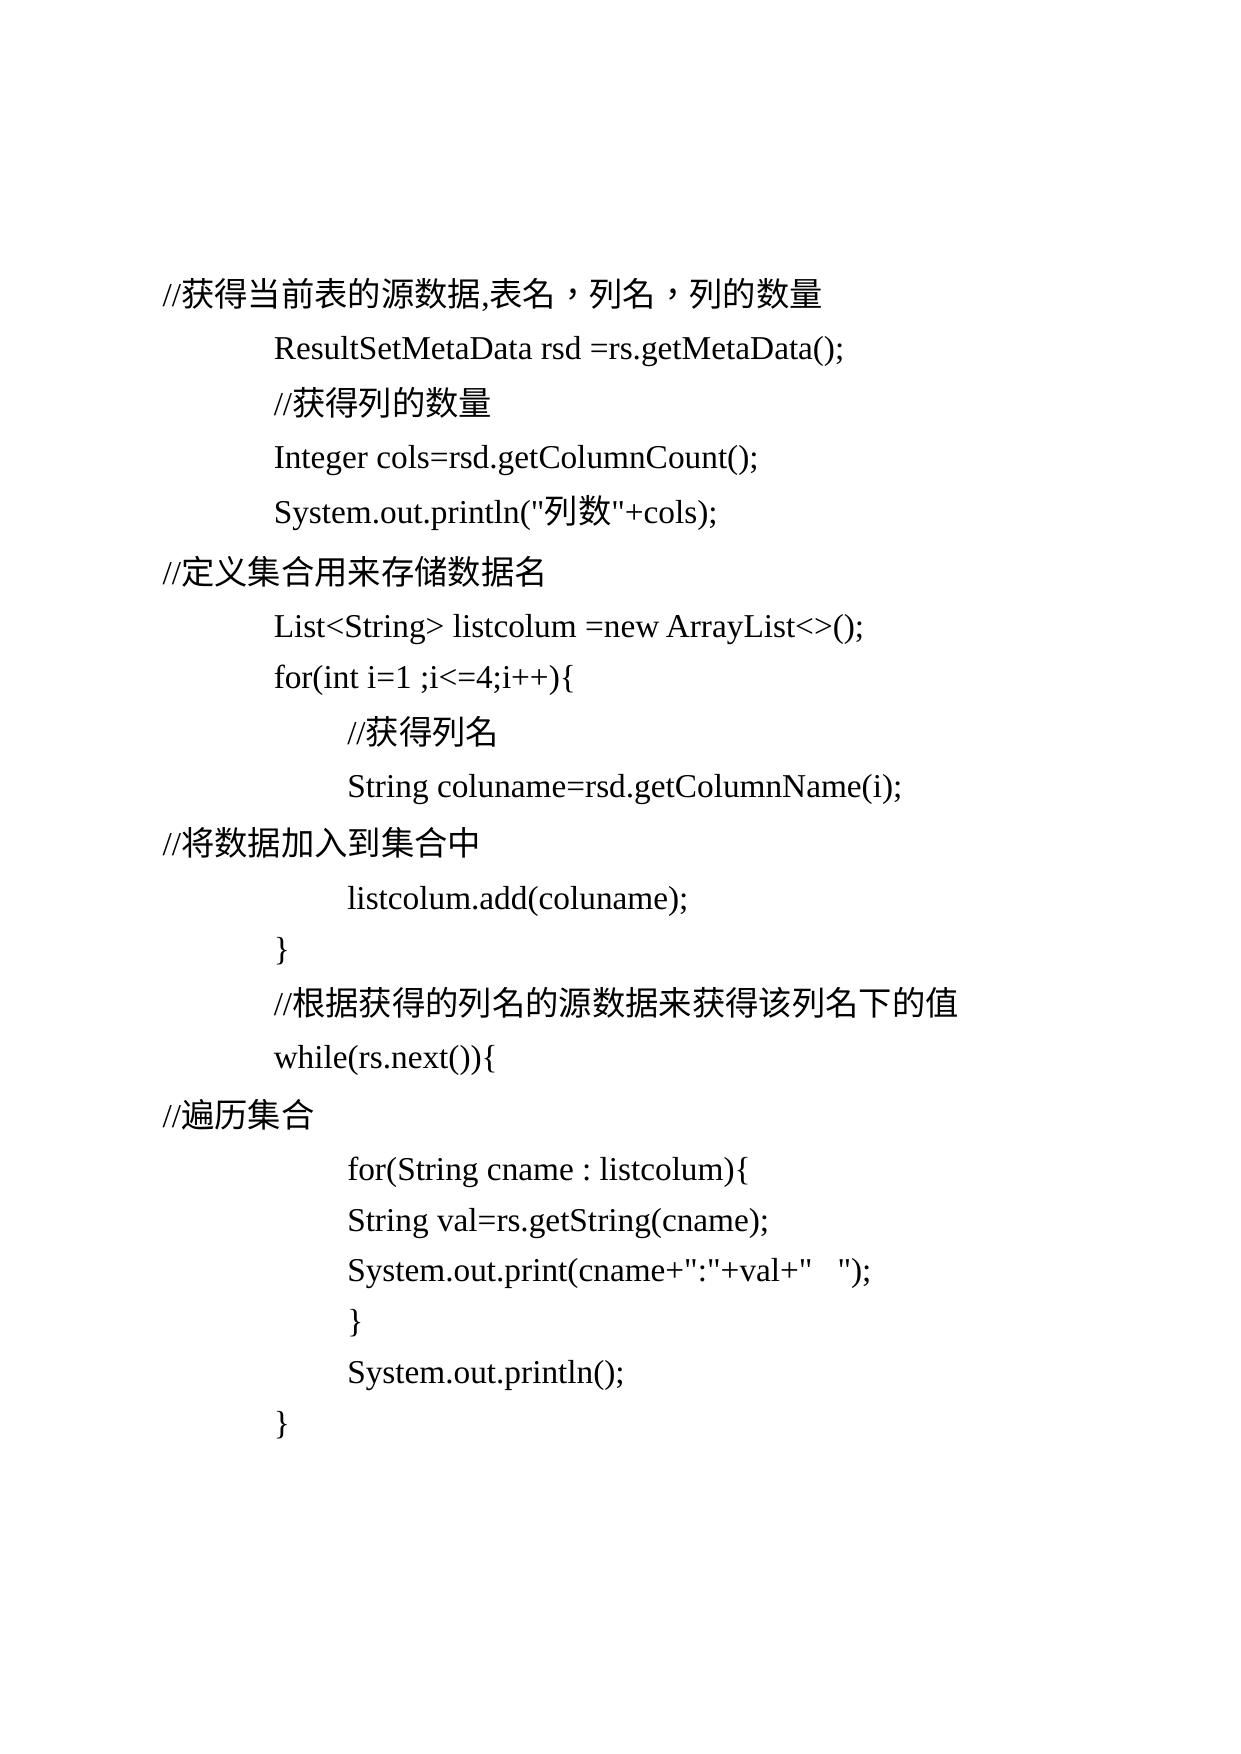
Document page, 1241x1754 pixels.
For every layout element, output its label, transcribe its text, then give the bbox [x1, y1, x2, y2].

text listcolum.add(coluname); [162, 878, 1122, 916]
text //将数据加入到集合中 [162, 817, 1122, 865]
text System.out.println(); [162, 1352, 1122, 1391]
text List<String> listcolum =new ArrayList<>(); [162, 607, 1122, 645]
text String coluname=rsd.getColumnName(i); [162, 766, 1122, 805]
text //遍历集合 [162, 1088, 1122, 1137]
text } [162, 929, 1122, 967]
text Integer cols=rsd.getColumnCount(); [162, 437, 1122, 476]
text System.out.println("列数"+cols); [162, 488, 1122, 533]
text //根据获得的列名的源数据来获得该列名下的值 [162, 979, 1122, 1025]
text } [162, 1403, 1122, 1442]
text //获得列名 [162, 708, 1122, 754]
text //定义集合用来存储数据名 [162, 546, 1122, 594]
text } [162, 1302, 1122, 1340]
text for(int i=1 ;i<=4;i++){ [162, 658, 1122, 696]
text System.out.print(cname+":"+val+" "); [162, 1251, 1122, 1289]
text //获得当前表的源数据,表名，列名，列的数量 [162, 271, 1122, 316]
text //获得列的数量 [162, 379, 1122, 425]
text while(rs.next()){ [162, 1037, 1122, 1076]
text for(String cname : listcolum){ [162, 1149, 1122, 1187]
text String val=rs.getString(cname); [162, 1200, 1122, 1238]
text ResultSetMetaData rsd =rs.getMetaData(); [162, 328, 1122, 367]
